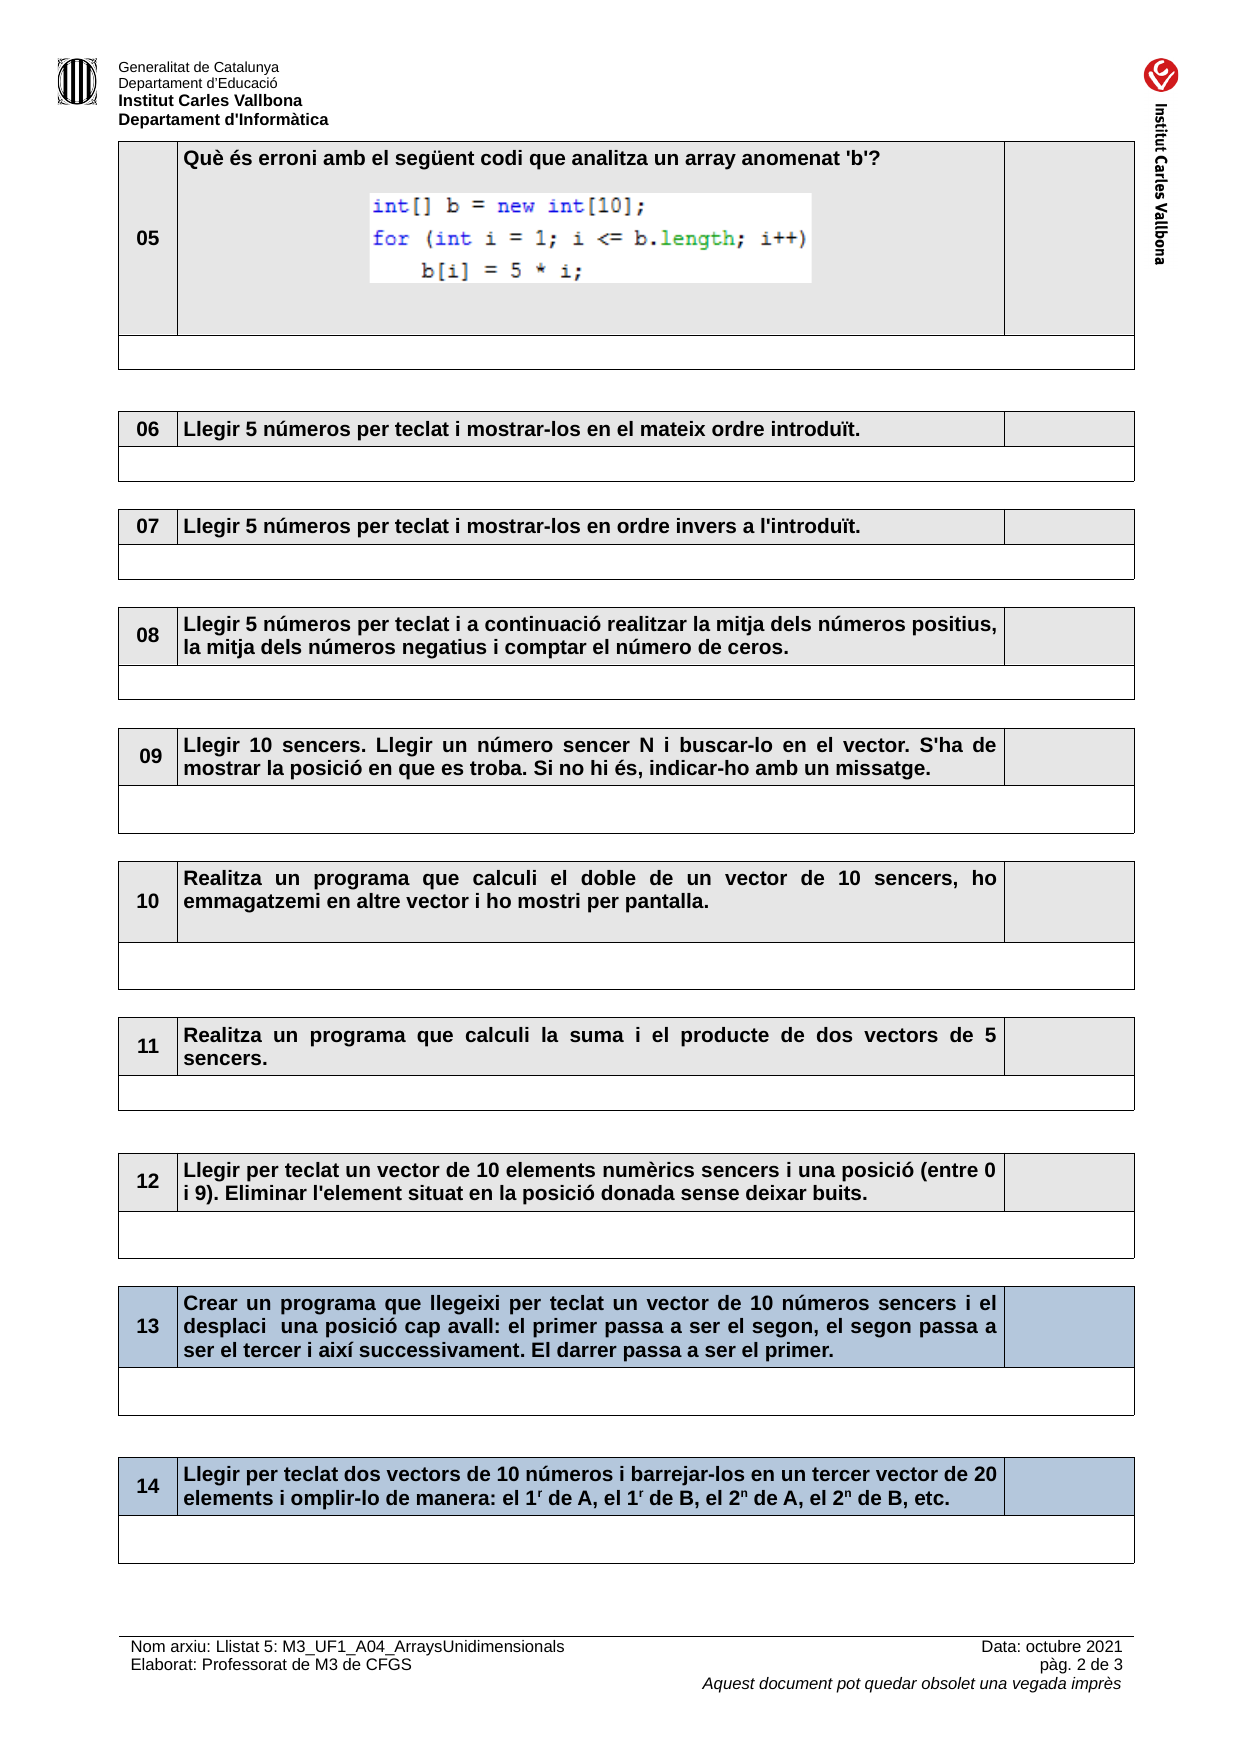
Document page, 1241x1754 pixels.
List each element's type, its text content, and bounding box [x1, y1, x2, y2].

table_cell [119, 336, 1134, 369]
table_header 08 [119, 608, 177, 664]
table_cell [118, 370, 1134, 411]
table_header 06 [119, 412, 177, 446]
table_cell [119, 943, 1134, 989]
table_header Realitza un programa que calculi el doble de un vector de 10 sencers, ho emmagatzemi en altre vector i ho mostri per pantalla. [178, 862, 1004, 942]
table_header 12 [119, 1154, 177, 1211]
table_header 07 [119, 510, 177, 544]
table_header [1005, 608, 1134, 664]
table_header 10 [119, 862, 177, 942]
table_header Llegir per teclat dos vectors de 10 números i barrejar-los en un tercer vector de 20 elements i omplir-lo de manera: el 1r de A, el 1r de B, el 2n de A, el 2n de B, etc. [178, 1458, 1004, 1515]
table_header [1005, 1287, 1134, 1367]
table_header Crear un programa que llegeixi per teclat un vector de 10 números sencers i el desplaci una posició cap avall: el primer passa a ser el segon, el segon passa a ser el tercer i així successivament. El darrer passa a ser el primer. [178, 1287, 1004, 1367]
table_header [1005, 142, 1134, 334]
table_header Llegir 5 números per teclat i mostrar-los en ordre invers a l'introduït. [178, 510, 1004, 544]
table_header 05 [119, 142, 177, 334]
table_header Llegir 5 números per teclat i mostrar-los en el mateix ordre introduït. [178, 412, 1004, 446]
table_header [1005, 1458, 1134, 1515]
table_header Llegir per teclat un vector de 10 elements numèrics sencers i una posició (entre 0 i 9). Eliminar l'element situat en la posició donada sense deixar buits. [178, 1154, 1004, 1211]
table_header Llegir 5 números per teclat i a continuació realitzar la mitja dels números positius, la mitja dels números negatius i comptar el número de ceros. [178, 608, 1004, 664]
table_header 14 [119, 1458, 177, 1515]
table_cell [119, 447, 1134, 481]
picture [57, 58, 97, 105]
table_cell [119, 545, 1134, 578]
table_header 09 [119, 729, 177, 785]
picture [1143, 57, 1179, 269]
table_cell [119, 1516, 1134, 1562]
table_header [1005, 510, 1134, 544]
table_header [1005, 1154, 1134, 1211]
table_cell [119, 666, 1134, 699]
table_header 13 [119, 1287, 177, 1367]
table_header [1005, 412, 1134, 446]
table_header [1005, 1018, 1134, 1075]
table_header Què és erroni amb el següent codi que analitza un array anomenat 'b'? [178, 142, 1004, 334]
table_header Realitza un programa que calculi la suma i el producte de dos vectors de 5 sencers. [178, 1018, 1004, 1075]
table_cell [119, 1212, 1134, 1258]
table_header [1005, 862, 1134, 942]
table_cell [119, 786, 1134, 833]
table_header [1005, 729, 1134, 785]
table_cell [119, 1368, 1134, 1414]
table_header Llegir 10 sencers. Llegir un número sencer N i buscar-lo en el vector. S'ha de mostrar la posició en que es troba. Si no hi és, indicar-ho amb un missatge. [178, 729, 1004, 785]
table_header 11 [119, 1018, 177, 1075]
table_cell [119, 1076, 1134, 1110]
